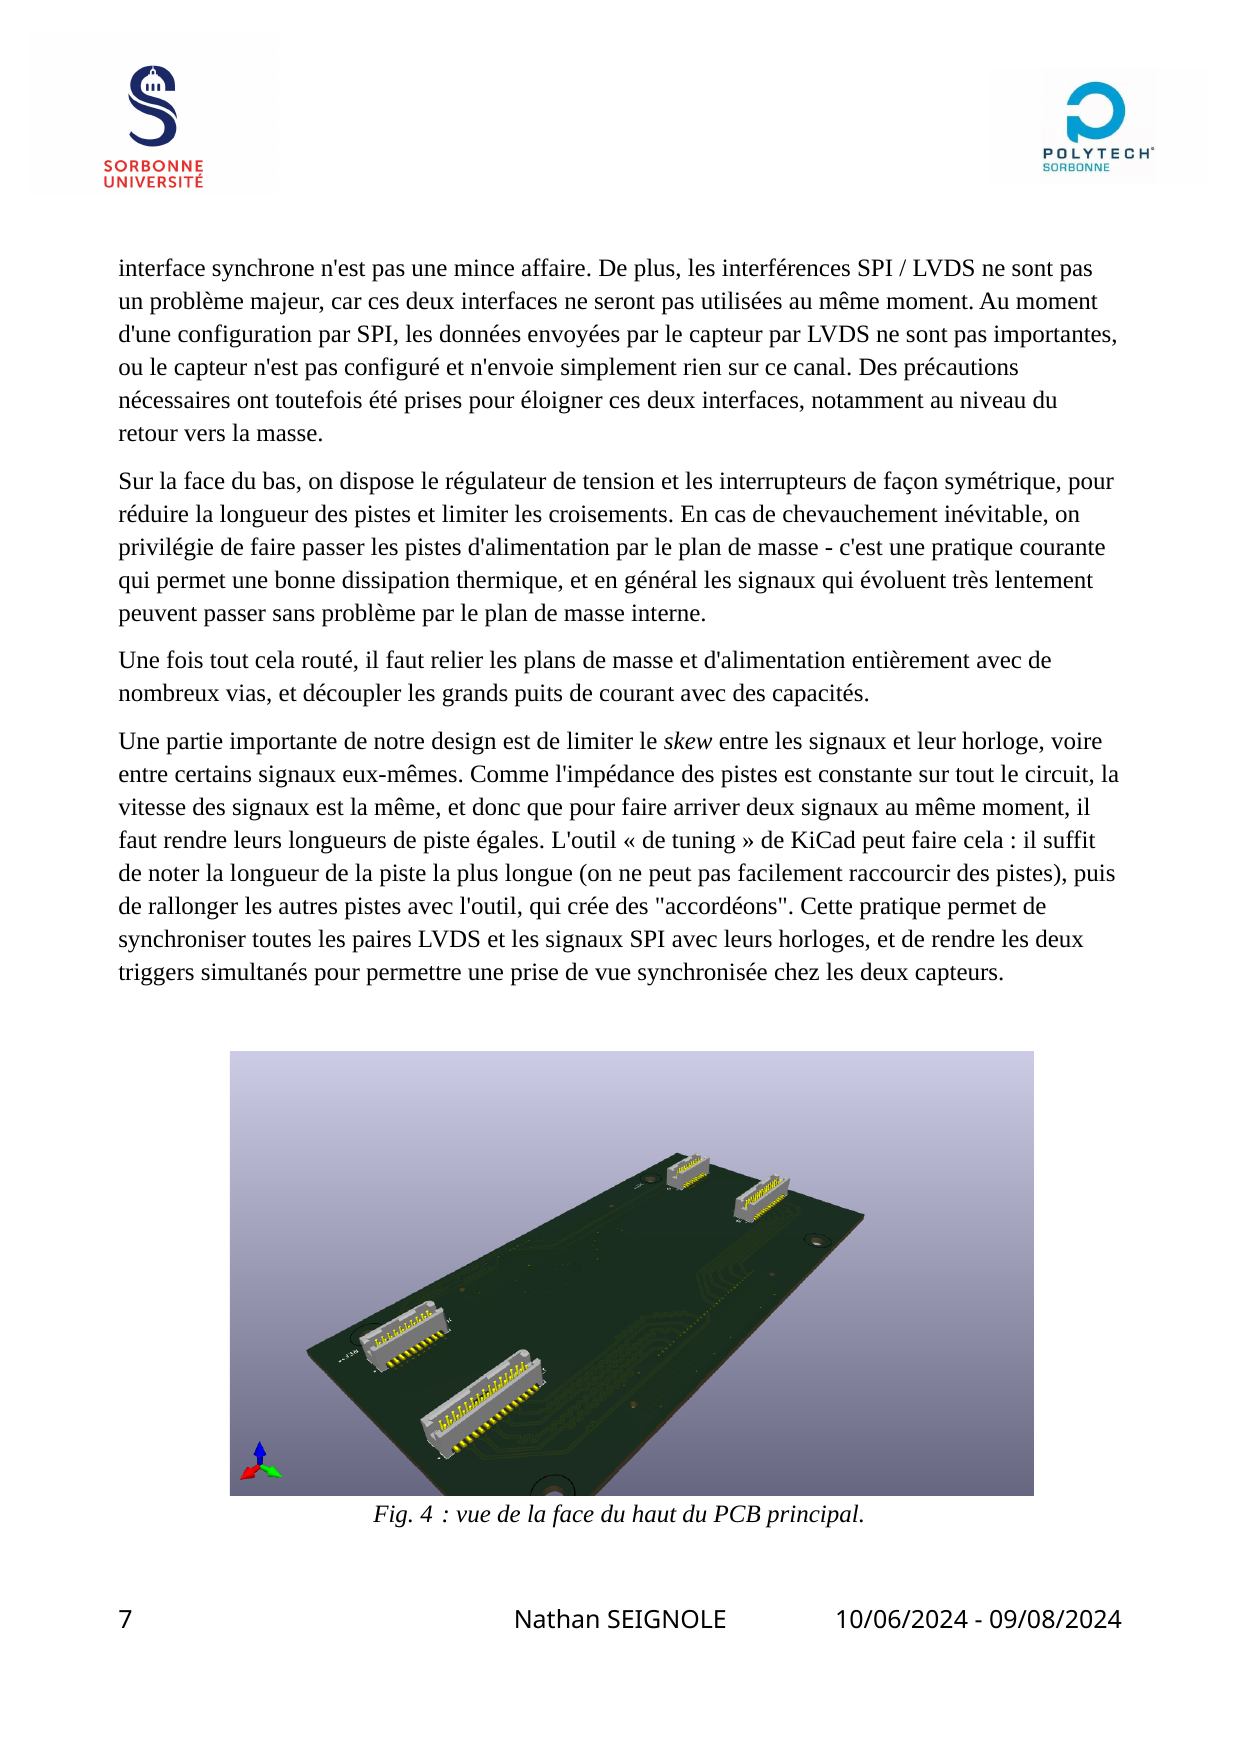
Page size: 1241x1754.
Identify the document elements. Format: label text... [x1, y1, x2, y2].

text interface synchrone n'est pas une mince affaire. De plus, les interférences SPI / LVDS ne sont pas un problème majeur, car ces deux interfaces ne seront pas utilisées au même moment. Au moment d'une configuration par SPI, les données envoyées par le capteur par LVDS ne sont pas importantes, ou le capteur n'est pas configuré et n'envoie simplement rien sur ce canal. Des précautions nécessaires ont toutefois été prises pour éloigner ces deux interfaces, notamment au niveau du retour vers la masse. [118, 253, 1122, 447]
picture [29, 33, 278, 196]
text Une fois tout cela routé, il faut relier les plans de masse et d'alimentation entièrement avec de nombreux vias, et découpler les grands puits de courant avec des capacités. [118, 646, 1122, 707]
picture [229, 1051, 1034, 1496]
text Une partie importante de notre design est de limiter le skew entre les signaux et leur horloge, voire entre certains signaux eux-mêmes. Comme l'impédance des pistes est constante sur tout le circuit, la vitesse des signaux est la même, et donc que pour faire arriver deux signaux au même moment, il faut rendre leurs longueurs de piste égales. L'outil « de tuning » de KiCad peut faire cela : il suffit de noter la longueur de la piste la plus longue (on ne peut pas facilement raccourcir des pistes), puis de rallonger les autres pistes avec l'outil, qui crée des "accordéons". Cette pratique permet de synchroniser toutes les paires LVDS et les signaux SPI avec leurs horloges, et de rendre les deux triggers simultanés pour permettre une prise de vue synchronisée chez les deux capteurs. [118, 726, 1122, 986]
text Sur la face du bas, on dispose le régulateur de tension et les interrupteurs de façon symétrique, pour réduire la longueur des pistes et limiter les croisements. En cas de chevauchement inévitable, on privilégie de faire passer les pistes d'alimentation par le plan de masse - c'est une pratique courante qui permet une bonne dissipation thermique, et en général les signaux qui évoluent très lentement peuvent passer sans problème par le plan de masse interne. [118, 466, 1122, 627]
picture [988, 68, 1209, 184]
text Fig. 4 : vue de la face du haut du PCB principal. [118, 1052, 1122, 1528]
